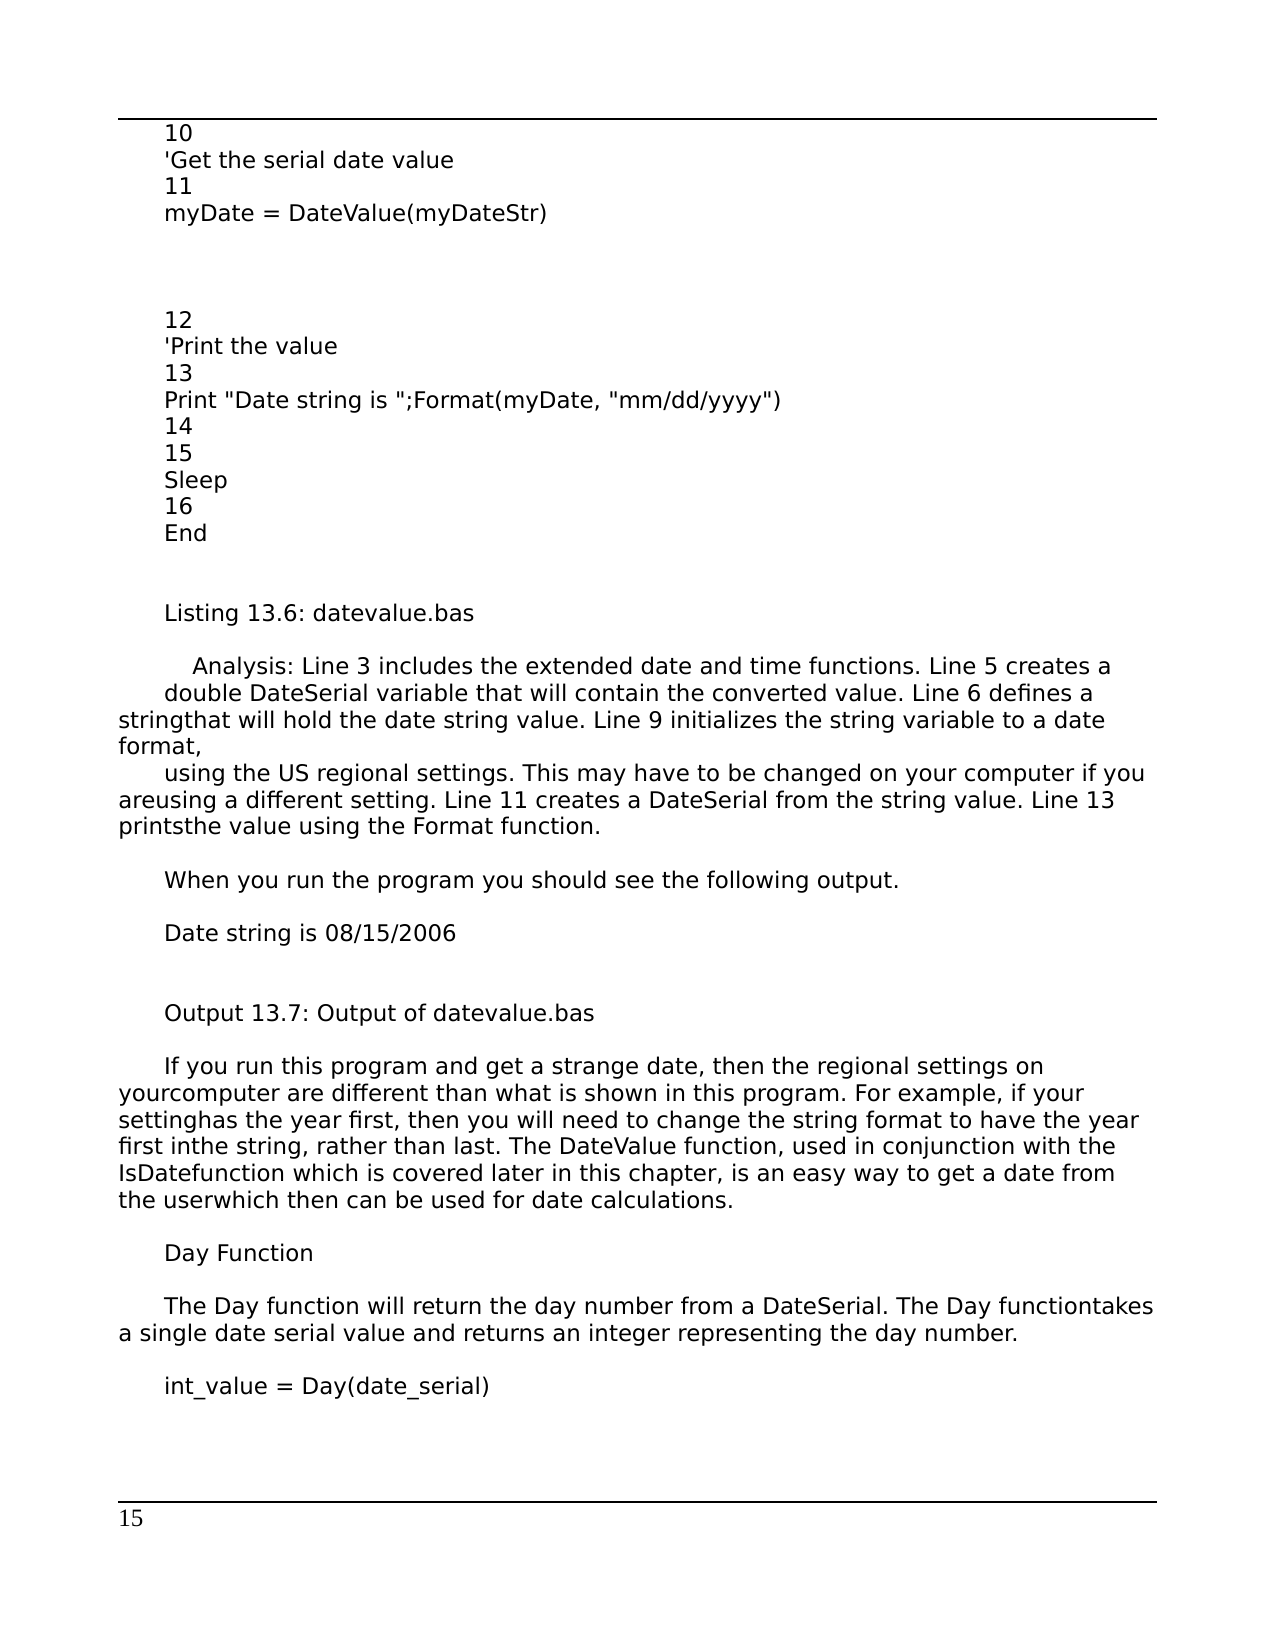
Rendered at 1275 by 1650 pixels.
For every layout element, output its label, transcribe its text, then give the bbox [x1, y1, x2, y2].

text 13 [118, 360, 1157, 387]
text If you run this program and get a strange date, then the regional settings on yourcomputer are different than what is shown in this program. For example, if your settinghas the year first, then you will need to change the string format to have the year first inthe string, rather than last. The DateValue function, used in conjunction with the IsDatefunction which is covered later in this chapter, is an easy way to get a date from the userwhich then can be used for date calculations. [118, 1053, 1157, 1213]
text Date string is 08/15/2006 [118, 920, 1157, 947]
text 12 [118, 307, 1157, 333]
text double DateSerial variable that will contain the converted value. Line 6 defines a stringthat will hold the date string value. Line 9 initializes the string variable to a date format, [118, 680, 1157, 760]
text End [118, 520, 1157, 547]
text 10 [118, 120, 1157, 147]
text using the US regional settings. This may have to be changed on your computer if you areusing a different setting. Line 11 creates a DateSerial from the string value. Line 13 printsthe value using the Format function. [118, 760, 1157, 840]
text Listing 13.6: datevalue.bas [118, 600, 1157, 627]
text 14 [118, 413, 1157, 440]
text myDate = DateValue(myDateStr) [118, 200, 1157, 227]
text Print "Date string is ";Format(myDate, "mm/dd/yyyy") [118, 387, 1157, 413]
text 11 [118, 173, 1157, 200]
text 15 [118, 440, 1157, 467]
text Output 13.7: Output of datevalue.bas [118, 1000, 1157, 1027]
text The Day function will return the day number from a DateSerial. The Day functiontakes a single date serial value and returns an integer representing the day number. [118, 1293, 1157, 1347]
text 16 [118, 493, 1157, 520]
text Sleep [118, 467, 1157, 493]
text 'Print the value [118, 333, 1157, 360]
text Analysis: Line 3 includes the extended date and time functions. Line 5 creates a [118, 653, 1157, 680]
text int_value = Day(date_serial) [118, 1373, 1157, 1400]
text Day Function [118, 1240, 1157, 1267]
text When you run the program you should see the following output. [118, 867, 1157, 893]
text 'Get the serial date value [118, 147, 1157, 173]
